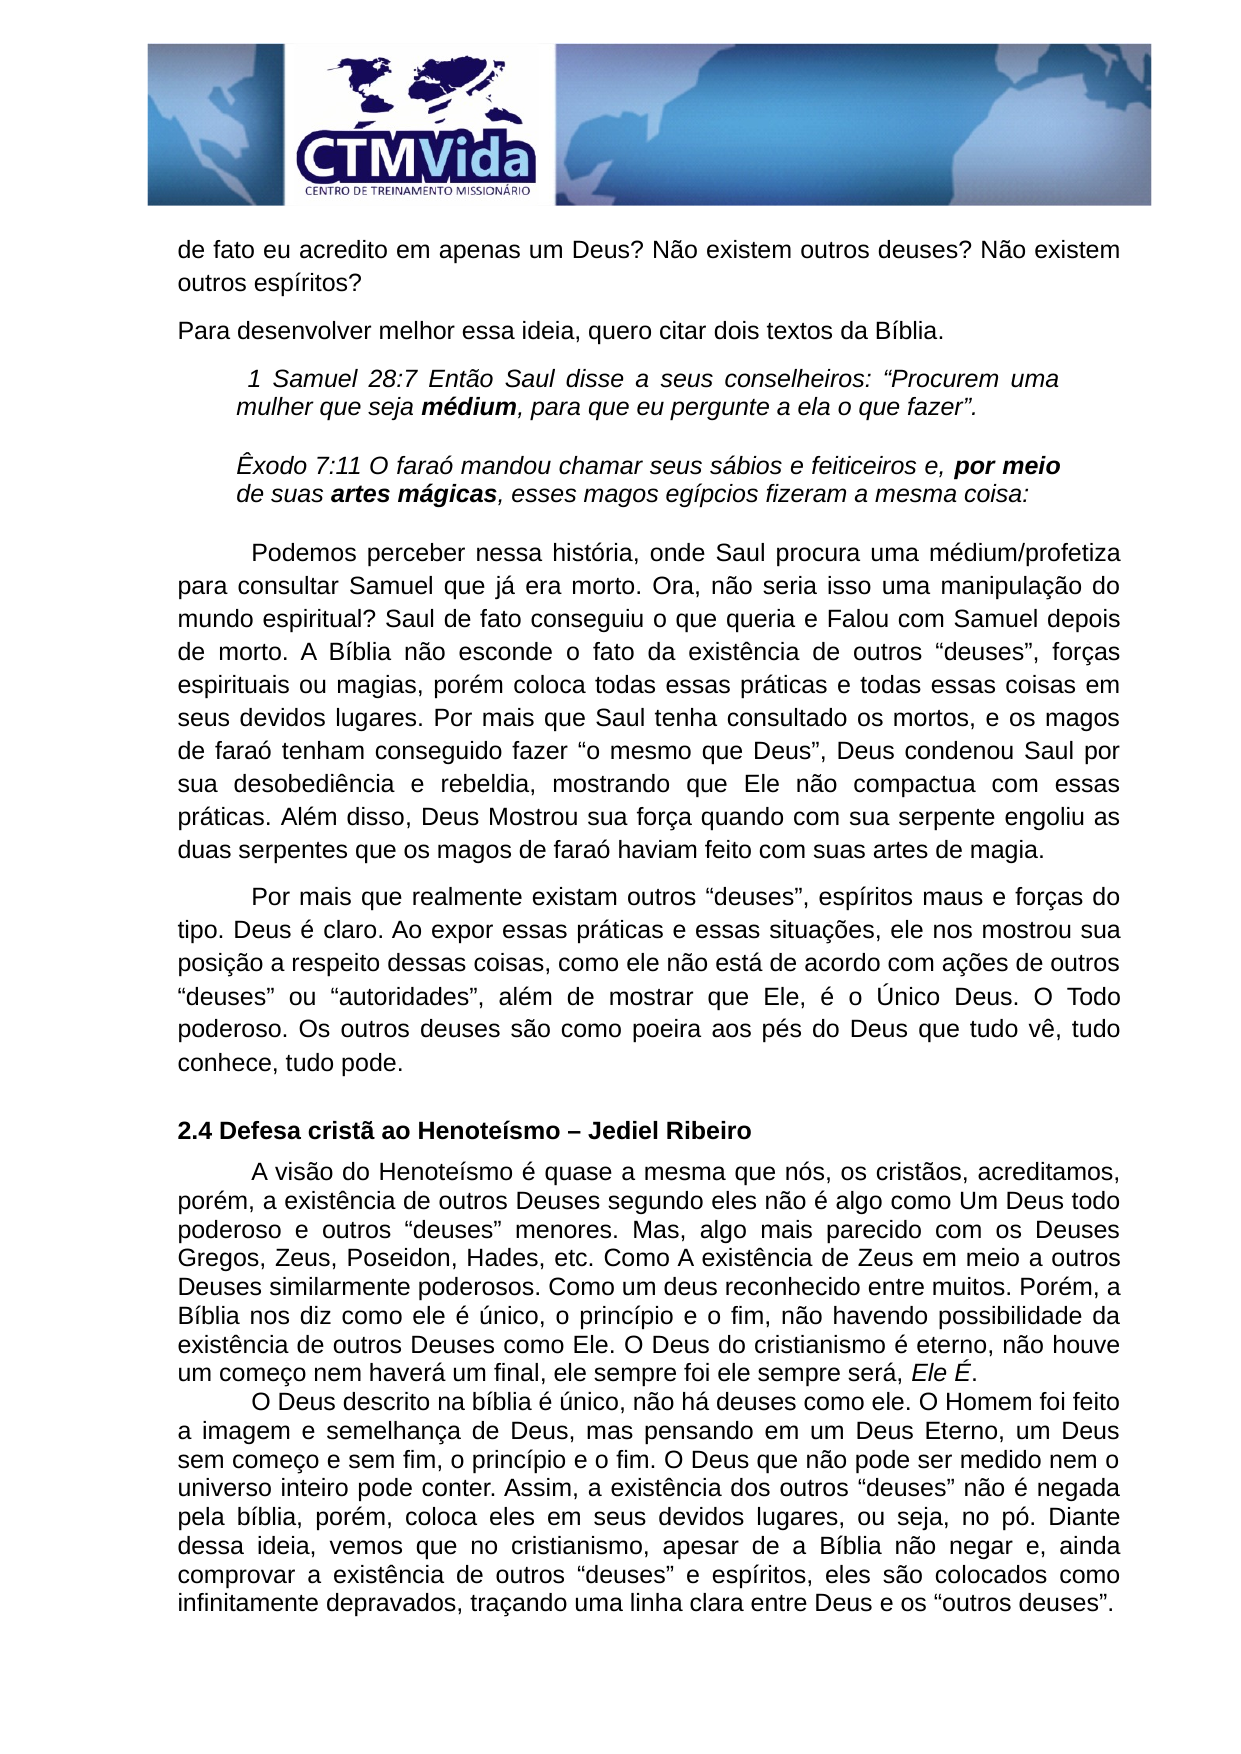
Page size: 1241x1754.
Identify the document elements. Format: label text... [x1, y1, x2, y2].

text Podemos perceber nessa história, onde Saul procura uma médium/profetiza para consultar Samuel que já era morto. Ora, não seria isso uma manipulação do mundo espiritual? Saul de fato conseguiu o que queria e Falou com Samuel depois de morto. A Bíblia não esconde o fato da existência de outros “deuses”, forças espirituais ou magias, porém coloca todas essas práticas e todas essas coisas em seus devidos lugares. Por mais que Saul tenha consultado os mortos, e os magos de faraó tenham conseguido fazer “o mesmo que Deus”, Deus condenou Saul por sua desobediência e rebeldia, mostrando que Ele não compactua com essas práticas. Além disso, Deus Mostrou sua força quando com sua serpente engoliu as duas serpentes que os magos de faraó haviam feito com suas artes de magia. [177, 538, 1122, 863]
text Por mais que realmente existam outros “deuses”, espíritos maus e forças do tipo. Deus é claro. Ao expor essas práticas e essas situações, ele nos mostrou sua posição a respeito dessas coisas, como ele não está de acordo com ações de outros “deuses” ou “autoridades”, além de mostrar que Ele, é o Único Deus. O Todo poderoso. Os outros deuses são como poeira aos pés do Deus que tudo vê, tudo conhece, tudo pode. [177, 882, 1122, 1076]
text O Deus descrito na bíblia é único, não há deuses como ele. O Homem foi feito a imagem e semelhança de Deus, mas pensando em um Deus Eterno, um Deus sem começo e sem fim, o princípio e o fim. O Deus que não pode ser medido nem o universo inteiro pode conter. Assim, a existência dos outros “deuses” não é negada pela bíblia, porém, coloca eles em seus devidos lugares, ou seja, no pó. Diante dessa ideia, vemos que no cristianismo, apesar de a Bíblia não negar e, ainda comprovar a existência de outros “deuses” e espíritos, eles são colocados como infinitamente depravados, traçando uma linha clara entre Deus e os “outros deuses”. [177, 1387, 1122, 1617]
text Para desenvolver melhor essa ideia, quero citar dois textos da Bíblia. [177, 316, 1122, 345]
text 1 Samuel 28:7 Então Saul disse a seus conselheiros: “Procurem uma mulher que seja médium, para que eu pergunte a ela o que fazer”. [236, 364, 1063, 421]
subtitle 2.4 Defesa cristã ao Henoteísmo – Jediel Ribeiro [177, 1116, 1122, 1145]
text de fato eu acredito em apenas um Deus? Não existem outros deuses? Não existem outros espíritos? [177, 235, 1122, 297]
text Êxodo 7:11 O faraó mandou chamar seus sábios e feiticeiros e, por meio de suas artes mágicas, esses magos egípcios fizeram a mesma coisa: [236, 451, 1063, 508]
text A visão do Henoteísmo é quase a mesma que nós, os cristãos, acreditamos, porém, a existência de outros Deuses segundo eles não é algo como Um Deus todo poderoso e outros “deuses” menores. Mas, algo mais parecido com os Deuses Gregos, Zeus, Poseidon, Hades, etc. Como A existência de Zeus em meio a outros Deuses similarmente poderosos. Como um deus reconhecido entre muitos. Porém, a Bíblia nos diz como ele é único, o princípio e o fim, não havendo possibilidade da existência de outros Deuses como Ele. O Deus do cristianismo é eterno, não houve um começo nem haverá um final, ele sempre foi ele sempre será, Ele É. [177, 1157, 1122, 1387]
picture [147, 43, 1152, 206]
